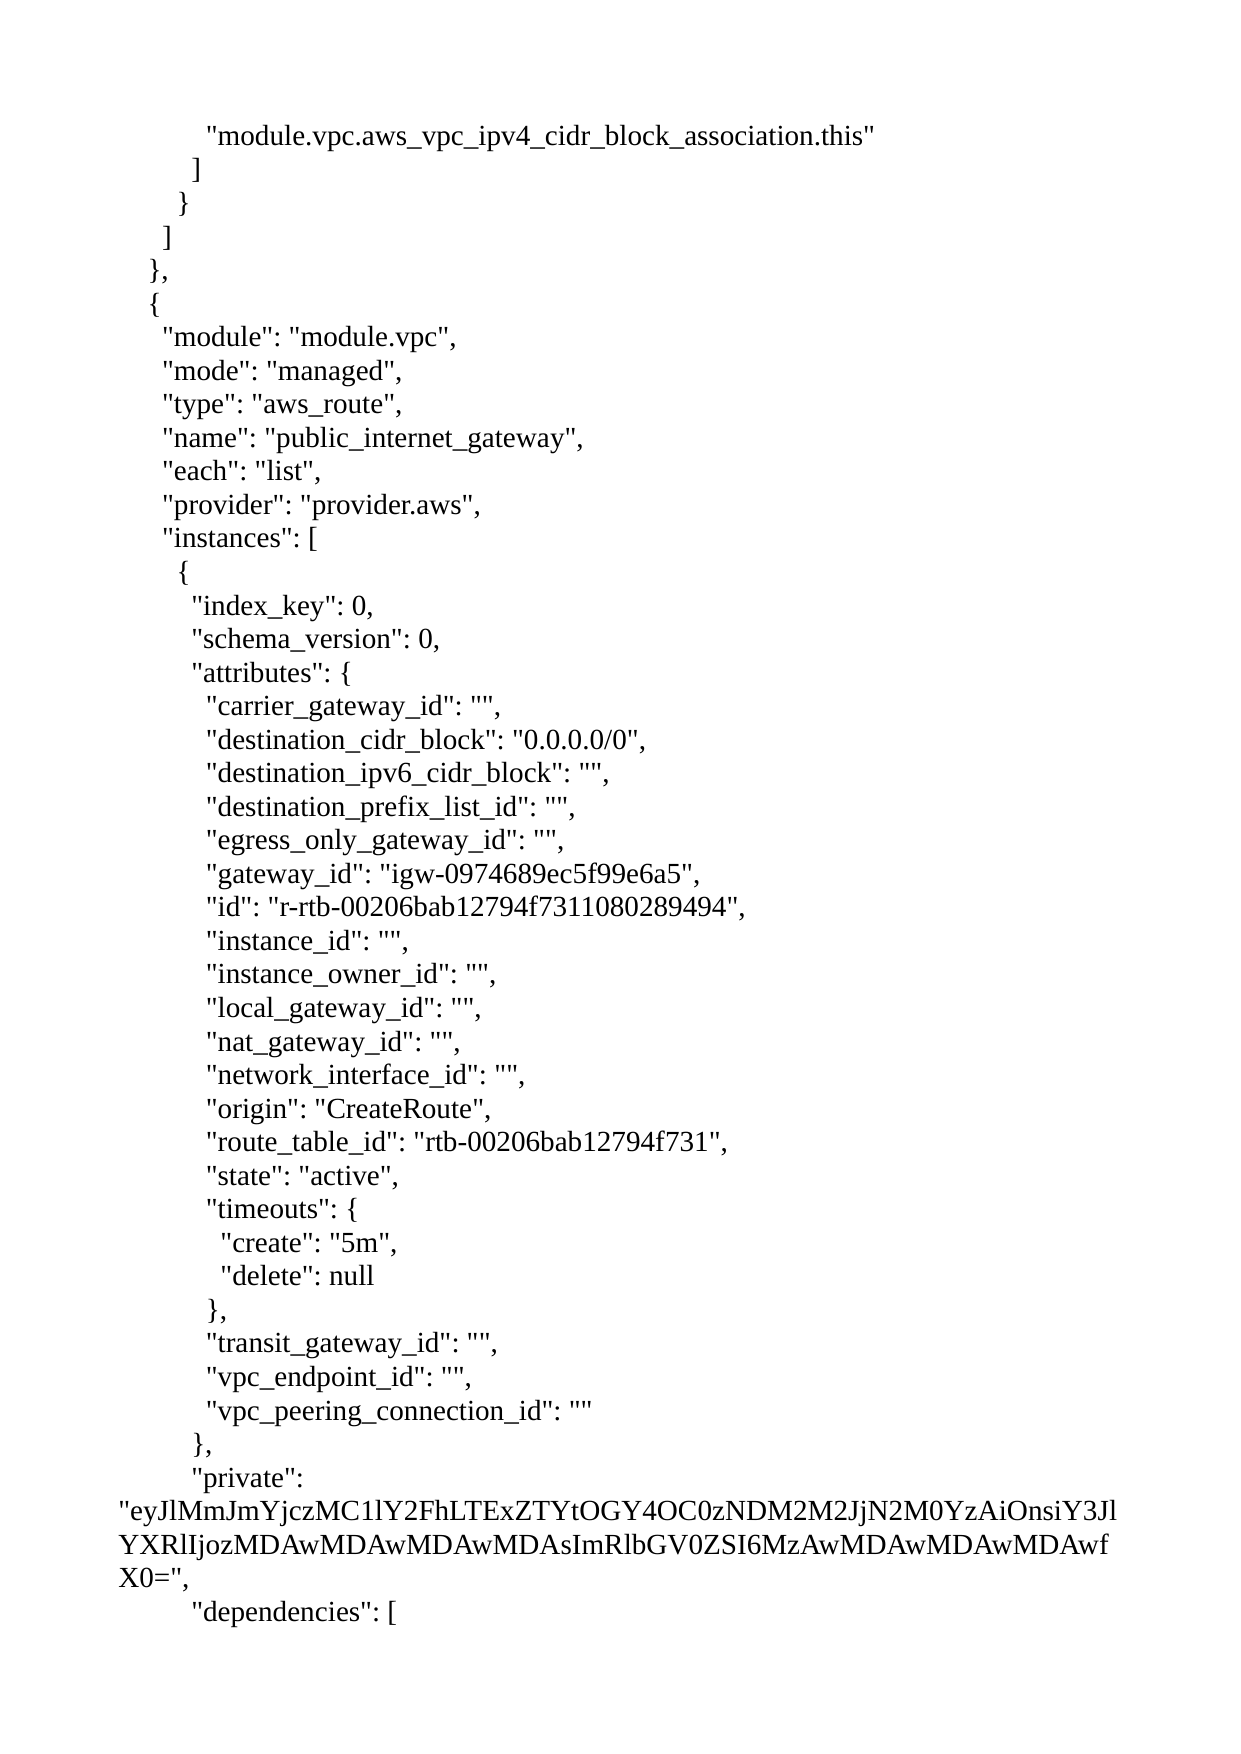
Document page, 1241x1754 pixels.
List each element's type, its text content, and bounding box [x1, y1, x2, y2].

text { [118, 286, 1122, 319]
text "schema_version": 0, [118, 621, 1122, 655]
text "index_key": 0, [118, 588, 1122, 621]
text "dependencies": [ [118, 1594, 1122, 1627]
text "destination_ipv6_cidr_block": "", [118, 755, 1122, 789]
text "instance_owner_id": "", [118, 957, 1122, 990]
text "instance_id": "", [118, 923, 1122, 957]
text "vpc_endpoint_id": "", [118, 1359, 1122, 1393]
text "name": "public_internet_gateway", [118, 420, 1122, 453]
text "origin": "CreateRoute", [118, 1091, 1122, 1124]
text "gateway_id": "igw-0974689ec5f99e6a5", [118, 856, 1122, 889]
text "delete": null [118, 1258, 1122, 1292]
text }, [118, 1426, 1122, 1460]
text "attributes": { [118, 655, 1122, 688]
text "private": "eyJlMmJmYjczMC1lY2FhLTExZTYtOGY4OC0zNDM2M2JjN2M0YzAiOnsiY3JlYXRlIjozMDAwMDAwMDAwMDAsImRlbGV0ZSI6MzAwMDAwMDAwMDAwfX0=", [118, 1460, 1122, 1594]
text "local_gateway_id": "", [118, 990, 1122, 1024]
text "network_interface_id": "", [118, 1057, 1122, 1091]
text } [118, 185, 1122, 219]
text }, [118, 252, 1122, 286]
text ] [118, 152, 1122, 185]
text "egress_only_gateway_id": "", [118, 822, 1122, 856]
text "module": "module.vpc", [118, 319, 1122, 353]
text "timeouts": { [118, 1191, 1122, 1225]
text "route_table_id": "rtb-00206bab12794f731", [118, 1124, 1122, 1158]
text "type": "aws_route", [118, 386, 1122, 420]
text "mode": "managed", [118, 353, 1122, 386]
text "destination_prefix_list_id": "", [118, 789, 1122, 822]
text ] [118, 219, 1122, 252]
text }, [118, 1292, 1122, 1326]
text "destination_cidr_block": "0.0.0.0/0", [118, 722, 1122, 755]
text { [118, 554, 1122, 588]
text "state": "active", [118, 1158, 1122, 1191]
text "create": "5m", [118, 1225, 1122, 1258]
text "vpc_peering_connection_id": "" [118, 1393, 1122, 1426]
text "nat_gateway_id": "", [118, 1024, 1122, 1057]
text "each": "list", [118, 453, 1122, 487]
text "id": "r-rtb-00206bab12794f7311080289494", [118, 889, 1122, 923]
text "module.vpc.aws_vpc_ipv4_cidr_block_association.this" [118, 118, 1122, 152]
text "instances": [ [118, 521, 1122, 554]
text "provider": "provider.aws", [118, 487, 1122, 521]
text "carrier_gateway_id": "", [118, 688, 1122, 722]
text "transit_gateway_id": "", [118, 1326, 1122, 1359]
